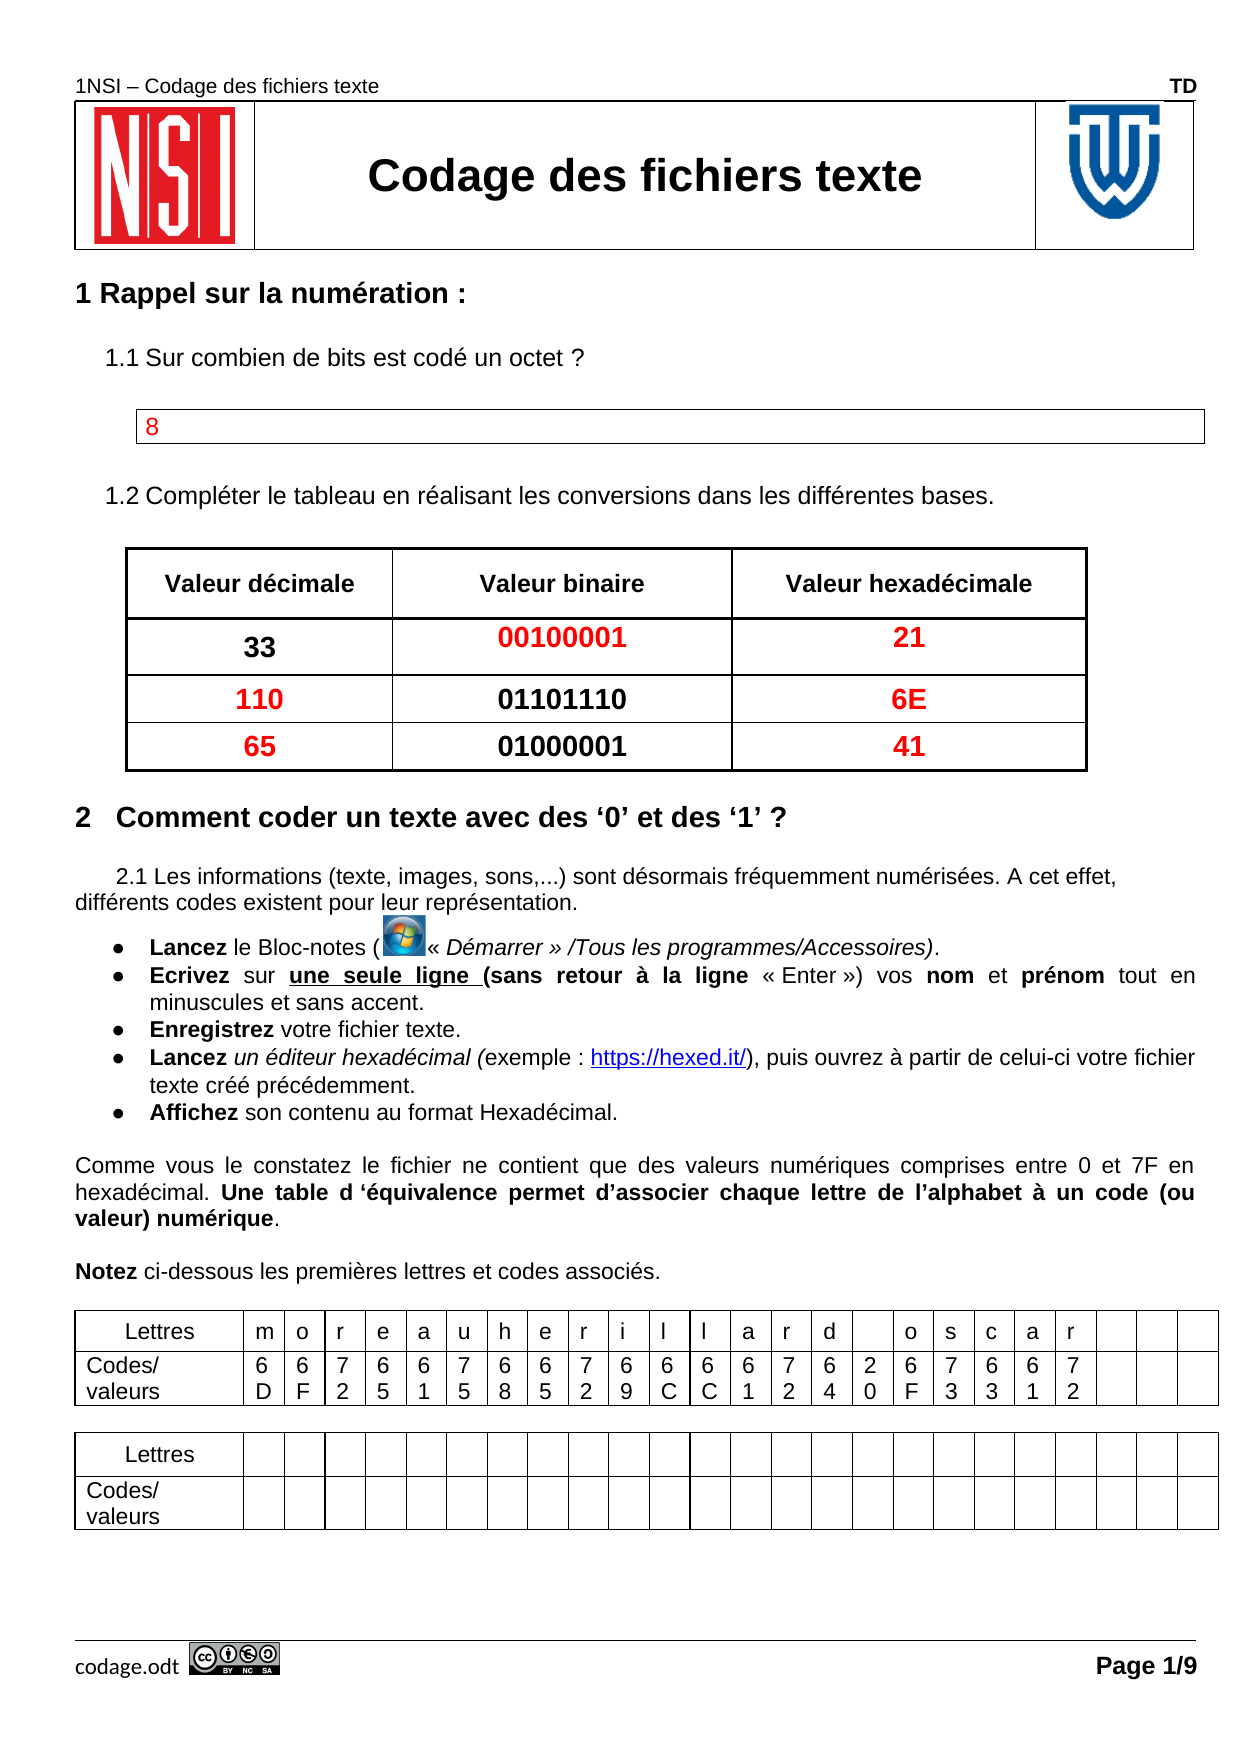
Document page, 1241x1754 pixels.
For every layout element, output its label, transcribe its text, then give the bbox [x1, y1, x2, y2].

table_cell 65 [366, 1352, 406, 1404]
table_cell [1097, 1352, 1136, 1404]
table_cell [609, 1477, 649, 1529]
table_cell 72 [326, 1352, 365, 1404]
table_cell 6C [650, 1352, 689, 1404]
table_cell [407, 1477, 446, 1529]
table_cell [1137, 1352, 1177, 1404]
table_header [447, 1433, 487, 1476]
table_header Codage des fichiers texte [255, 102, 1035, 249]
table_header [934, 1433, 974, 1476]
table_cell 6F [285, 1352, 324, 1404]
text 2.1 Les informations (texte, images, sons,...) sont désormais fréquemment numérisées. A cet effet, différents codes existent pour leur représentation. [75, 863, 1196, 916]
table_header [1097, 1433, 1136, 1476]
text 1 Rappel sur la numération : [75, 276, 1196, 309]
list Ecrivez sur une seule ligne (sans retour à la ligne « Enter ») vos nom et prénom tout en minuscules et sans accent. [112, 961, 1196, 1016]
table_header l [650, 1311, 689, 1351]
table_cell 61 [1015, 1352, 1055, 1404]
table_header s [934, 1311, 974, 1351]
table_cell 65 [128, 723, 392, 769]
table_cell [366, 1477, 406, 1529]
table_header [975, 1433, 1014, 1476]
table_header [812, 1433, 852, 1476]
table_cell [326, 1477, 365, 1529]
table_header Lettres [76, 1433, 243, 1476]
table_cell 75 [447, 1352, 487, 1404]
list Affichez son contenu au format Hexadécimal. [112, 1098, 1196, 1126]
table_header Valeur décimale [128, 550, 392, 617]
table_cell [731, 1477, 771, 1529]
table_cell 6C [691, 1352, 730, 1404]
table_header [1036, 102, 1193, 249]
table_cell Codes/valeurs [76, 1477, 243, 1529]
table_cell 69 [609, 1352, 649, 1404]
table_header [285, 1433, 324, 1476]
table_header d [812, 1311, 852, 1351]
table_header i [609, 1311, 649, 1351]
table_cell 41 [733, 723, 1085, 769]
table_header l [691, 1311, 730, 1351]
table_cell [1056, 1477, 1096, 1529]
table_cell 61 [731, 1352, 771, 1404]
table_header [1056, 1433, 1096, 1476]
table_cell 6F [894, 1352, 933, 1404]
table_header [691, 1433, 730, 1476]
table_cell [1137, 1477, 1177, 1529]
table_header o [894, 1311, 933, 1351]
table_cell [285, 1477, 324, 1529]
table_header Valeur hexadécimale [733, 550, 1085, 617]
list Lancez un éditeur hexadécimal (exemple : https://hexed.it/), puis ouvrez à partir de celui-ci votre fichier texte créé précédemment. [112, 1043, 1196, 1098]
table_cell 72 [1056, 1352, 1096, 1404]
table_header [366, 1433, 406, 1476]
table_header [407, 1433, 446, 1476]
table_header u [447, 1311, 487, 1351]
table_cell 6E [733, 676, 1085, 721]
table_header Valeur binaire [393, 550, 731, 617]
table_cell [1097, 1477, 1136, 1529]
table_header [528, 1433, 568, 1476]
table_cell [812, 1477, 852, 1529]
table_header r [1056, 1311, 1096, 1351]
table_header r [569, 1311, 608, 1351]
table_cell [853, 1477, 893, 1529]
table_cell 65 [528, 1352, 568, 1404]
text Notez ci-dessous les premières lettres et codes associés. [75, 1258, 1196, 1284]
table_header h [488, 1311, 527, 1351]
table_cell [1178, 1477, 1218, 1529]
table_header m [244, 1311, 284, 1351]
table_cell [1015, 1477, 1055, 1529]
list 8 [137, 410, 1204, 443]
table_cell 64 [812, 1352, 852, 1404]
table_header [488, 1433, 527, 1476]
table_header [853, 1433, 893, 1476]
table_cell Codes/valeurs [76, 1352, 243, 1404]
table_header [1178, 1311, 1218, 1351]
table_cell [691, 1477, 730, 1529]
list Sur combien de bits est codé un octet ? [104, 343, 1196, 371]
table_cell 20 [853, 1352, 893, 1404]
table_header r [772, 1311, 811, 1351]
table_cell [244, 1477, 284, 1529]
table_header [76, 102, 254, 249]
table_header r [326, 1311, 365, 1351]
table_header c [975, 1311, 1014, 1351]
table_header o [285, 1311, 324, 1351]
text Comme vous le constatez le fichier ne contient que des valeurs numériques comprises entre 0 et 7F en hexadécimal. Une table d ‘équivalence permet d’associer chaque lettre de l’alphabet à un code (ou valeur) numérique. [75, 1152, 1196, 1231]
table_cell 00100001 [393, 620, 731, 674]
list Lancez le Bloc-notes (« Démarrer » /Tous les programmes/Accessoires). [112, 916, 1196, 961]
table_header [894, 1433, 933, 1476]
table_cell [934, 1477, 974, 1529]
picture [383, 915, 426, 956]
table_cell [650, 1477, 689, 1529]
table_cell 110 [128, 676, 392, 721]
table_cell [447, 1477, 487, 1529]
table_cell 73 [934, 1352, 974, 1404]
table_cell [488, 1477, 527, 1529]
table_cell 21 [733, 620, 1085, 674]
table_header [1097, 1311, 1136, 1351]
table_header [326, 1433, 365, 1476]
table_header e [528, 1311, 568, 1351]
table_cell [528, 1477, 568, 1529]
table_header a [731, 1311, 771, 1351]
table_cell [772, 1477, 811, 1529]
table_header [244, 1433, 284, 1476]
table_cell 63 [975, 1352, 1014, 1404]
list Comment coder un texte avec des ‘0’ et des ‘1’ ? [75, 801, 1196, 834]
table_header [1015, 1433, 1055, 1476]
table_cell 01101110 [393, 676, 731, 721]
table_cell [569, 1477, 608, 1529]
table_header [853, 1311, 893, 1351]
table_header [569, 1433, 608, 1476]
table_cell 72 [772, 1352, 811, 1404]
table_header [609, 1433, 649, 1476]
table_header [1137, 1311, 1177, 1351]
table_header e [366, 1311, 406, 1351]
table_cell 68 [488, 1352, 527, 1404]
list Enregistrez votre fichier texte. [112, 1016, 1196, 1043]
table_header a [407, 1311, 446, 1351]
table_cell 61 [407, 1352, 446, 1404]
table_header [650, 1433, 689, 1476]
table_cell 6D [244, 1352, 284, 1404]
table_header [1178, 1433, 1218, 1476]
list Compléter le tableau en réalisant les conversions dans les différentes bases. [104, 481, 1196, 510]
table_cell [894, 1477, 933, 1529]
table_header [772, 1433, 811, 1476]
table_header [1137, 1433, 1177, 1476]
table_cell [1178, 1352, 1218, 1404]
table_cell 01000001 [393, 723, 731, 769]
table_cell 33 [128, 620, 392, 674]
table_header a [1015, 1311, 1055, 1351]
table_cell [975, 1477, 1014, 1529]
table_header Lettres [76, 1311, 243, 1351]
table_cell 72 [569, 1352, 608, 1404]
picture [189, 1642, 280, 1675]
table_header [731, 1433, 771, 1476]
